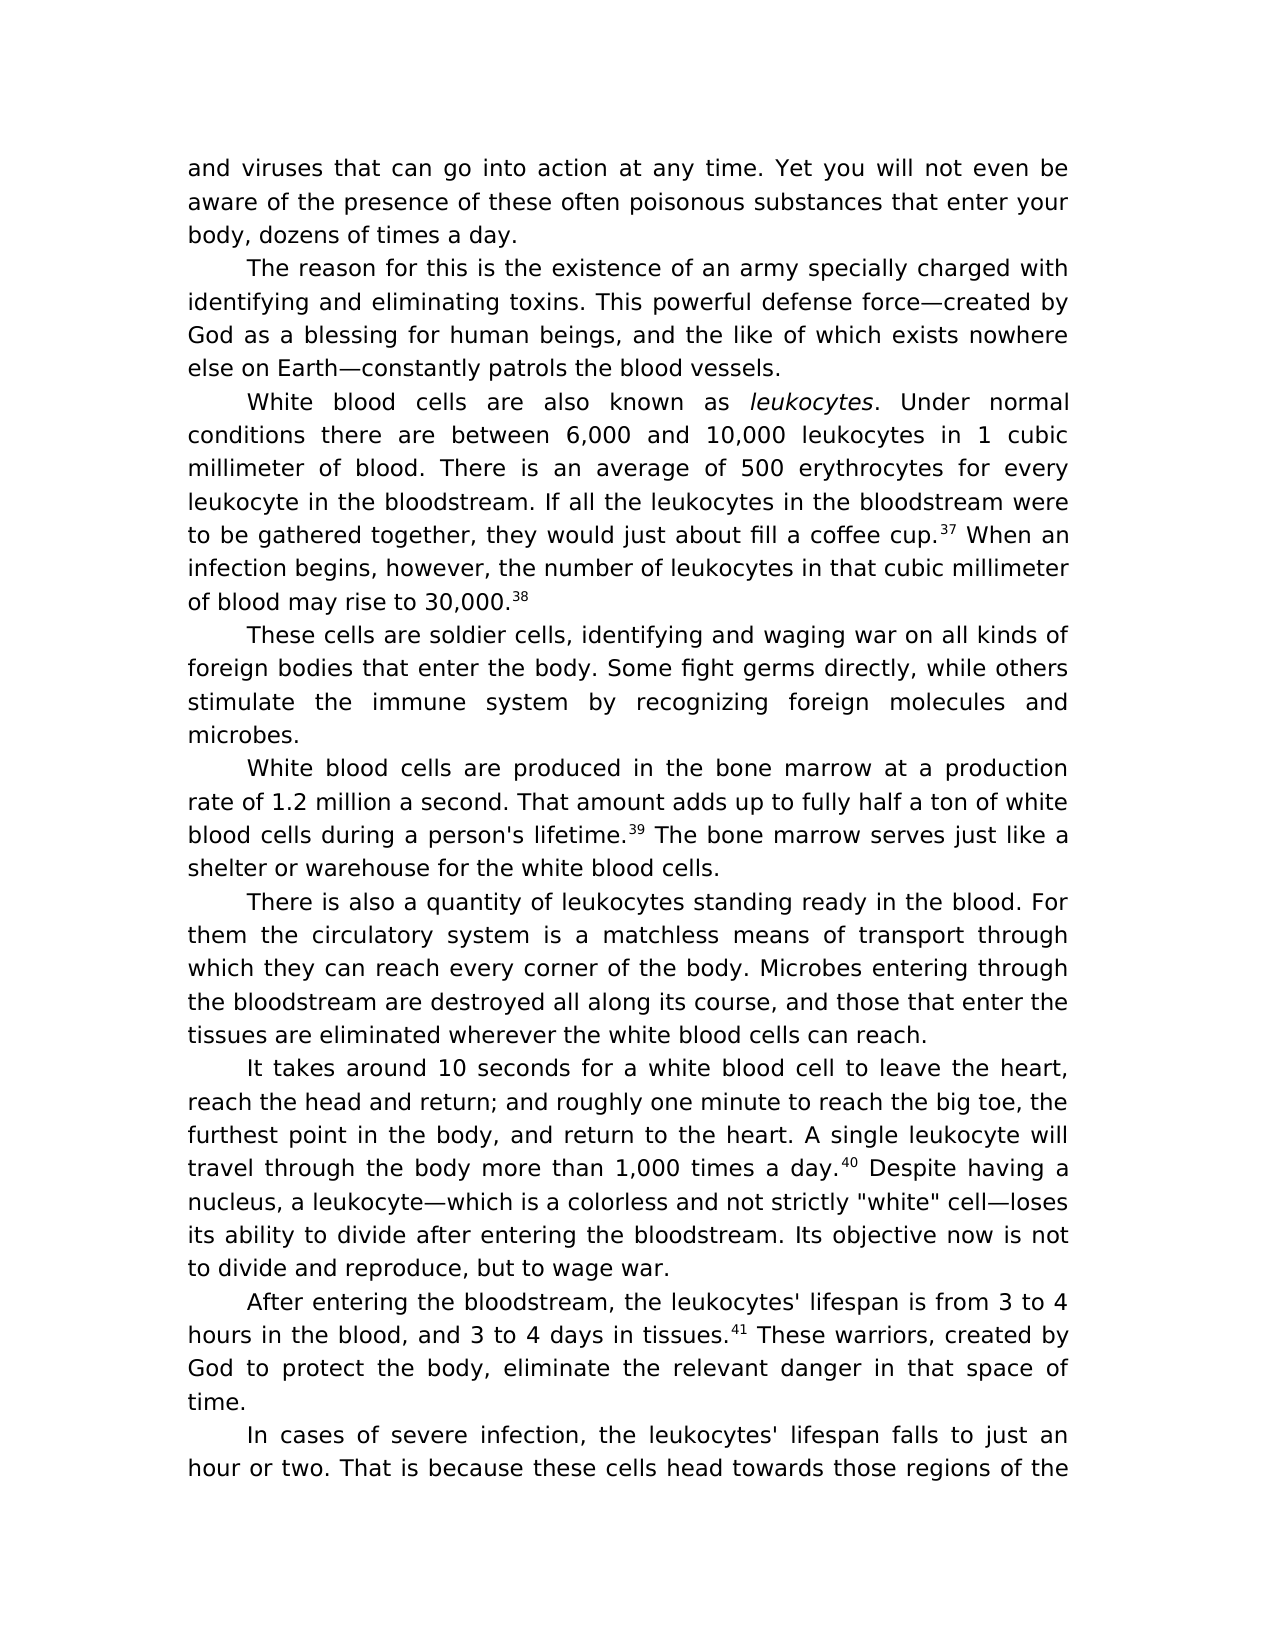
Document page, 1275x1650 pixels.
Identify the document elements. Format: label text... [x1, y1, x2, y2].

text White blood cells are also known as leukocytes. Under normal conditions there are between 6,000 and 10,000 leukocytes in 1 cubic millimeter of blood. There is an average of 500 erythrocytes for every leukocyte in the bloodstream. If all the leukocytes in the bloodstream were to be gathered together, they would just about fill a coffee cup.37 When an infection begins, however, the number of leukocytes in that cubic millimeter of blood may rise to 30,000.38 [187, 383, 1070, 617]
text These cells are soldier cells, identifying and waging war on all kinds of foreign bodies that enter the body. Some fight germs directly, while others stimulate the immune system by recognizing foreign molecules and microbes. [187, 617, 1070, 750]
text There is also a quantity of leukocytes standing ready in the blood. For them the circulatory system is a matchless means of transport through which they can reach every corner of the body. Microbes entering through the bloodstream are destroyed all along its course, and those that enter the tissues are eliminated wherever the white blood cells can reach. [187, 883, 1070, 1050]
text In cases of severe infection, the leukocytes' lifespan falls to just an hour or two. That is because these cells head towards those regions of the [187, 1417, 1070, 1483]
text It takes around 10 seconds for a white blood cell to leave the heart, reach the head and return; and roughly one minute to reach the big toe, the furthest point in the body, and return to the heart. A single leukocyte will travel through the body more than 1,000 times a day.40 Despite having a nucleus, a leukocyte—which is a colorless and not strictly "white" cell—loses its ability to divide after entering the bloodstream. Its objective now is not to divide and reproduce, but to wage war. [187, 1050, 1070, 1283]
text White blood cells are produced in the bone marrow at a production rate of 1.2 million a second. That amount adds up to fully half a ton of white blood cells during a person's lifetime.39 The bone marrow serves just like a shelter or warehouse for the white blood cells. [187, 750, 1070, 883]
text The reason for this is the existence of an army specially charged with identifying and eliminating toxins. This powerful defense force—created by God as a blessing for human beings, and the like of which exists nowhere else on Earth—constantly patrols the blood vessels. [187, 250, 1070, 383]
text After entering the bloodstream, the leukocytes' lifespan is from 3 to 4 hours in the blood, and 3 to 4 days in tissues.41 These warriors, created by God to protect the body, eliminate the relevant danger in that space of time. [187, 1283, 1070, 1417]
text and viruses that can go into action at any time. Yet you will not even be aware of the presence of these often poisonous substances that enter your body, dozens of times a day. [187, 150, 1070, 250]
